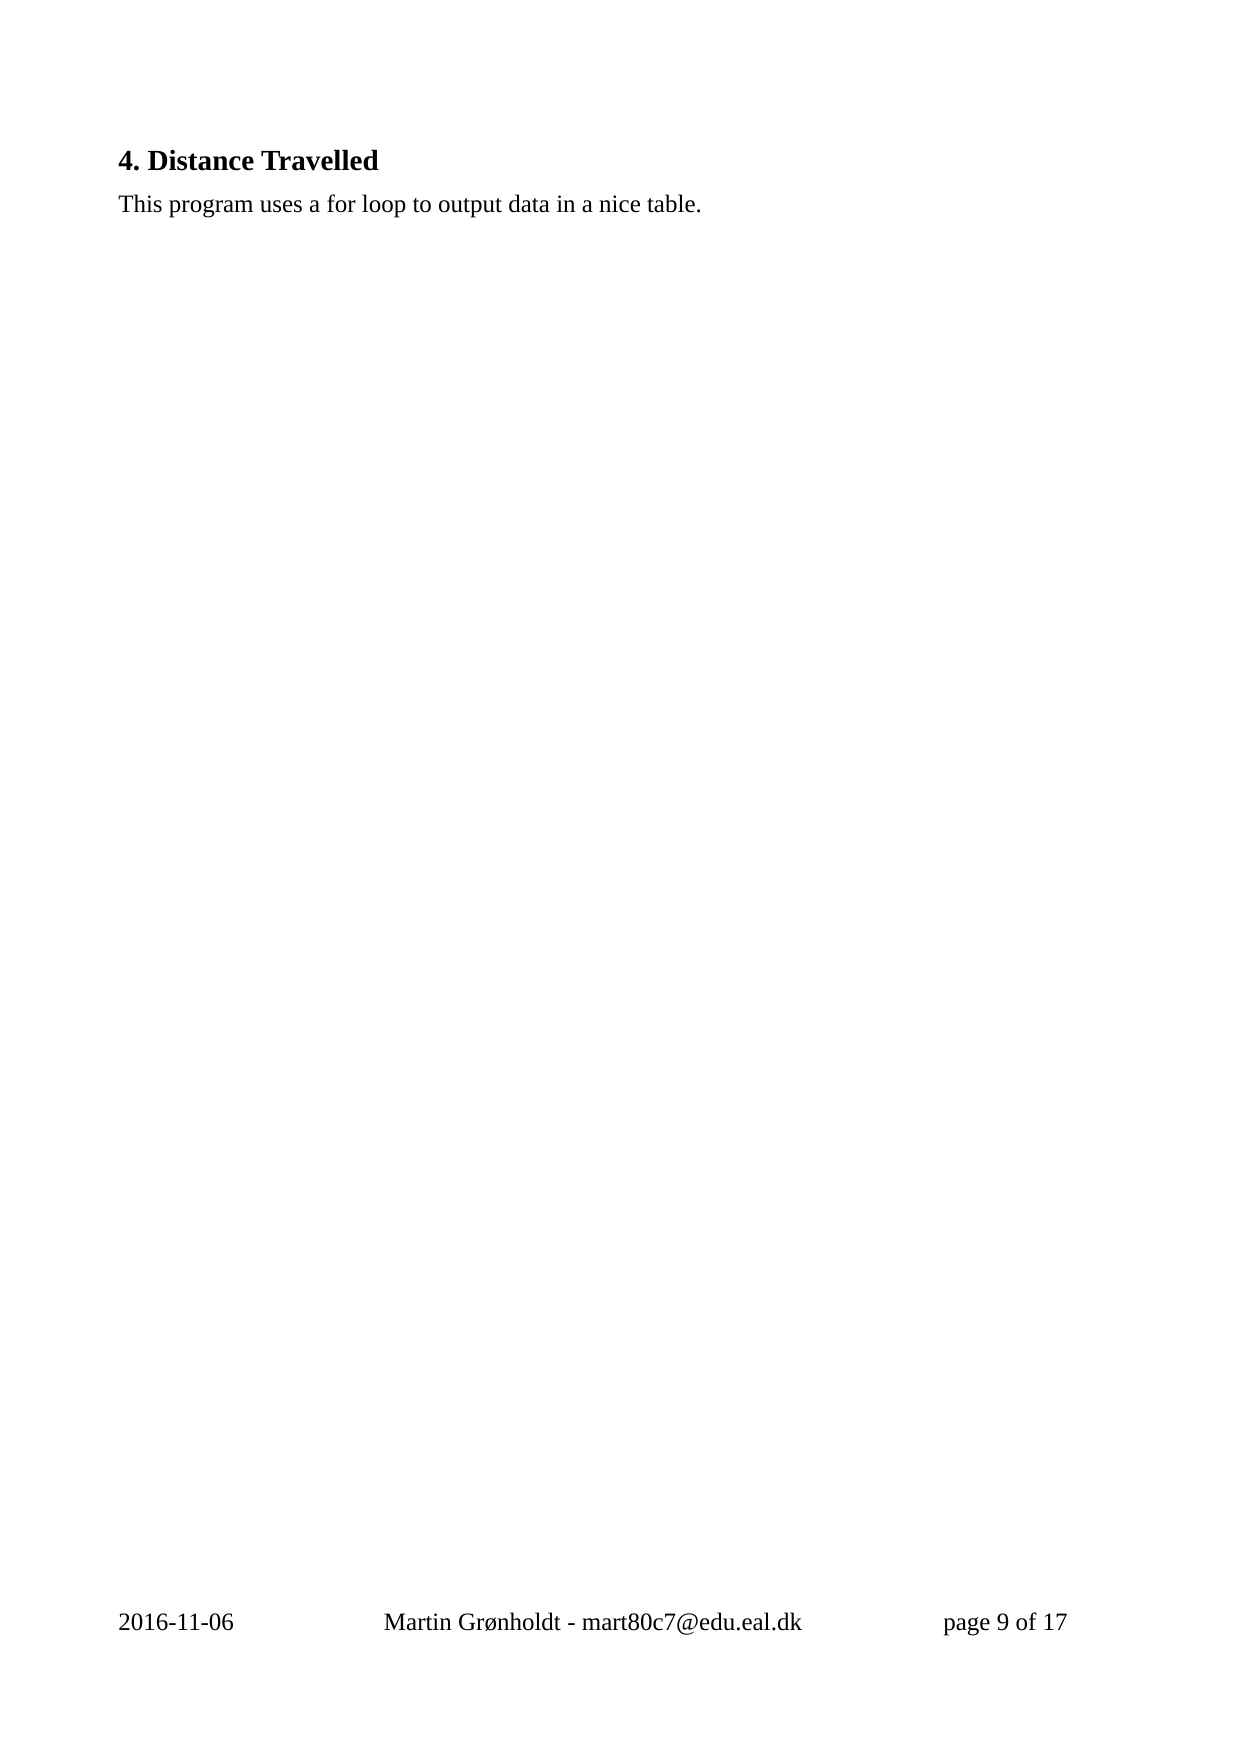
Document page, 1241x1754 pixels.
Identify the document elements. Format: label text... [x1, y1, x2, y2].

subtitle 4. Distance Travelled [118, 143, 1122, 177]
text This program uses a for loop to output data in a nice table. [118, 189, 1122, 218]
